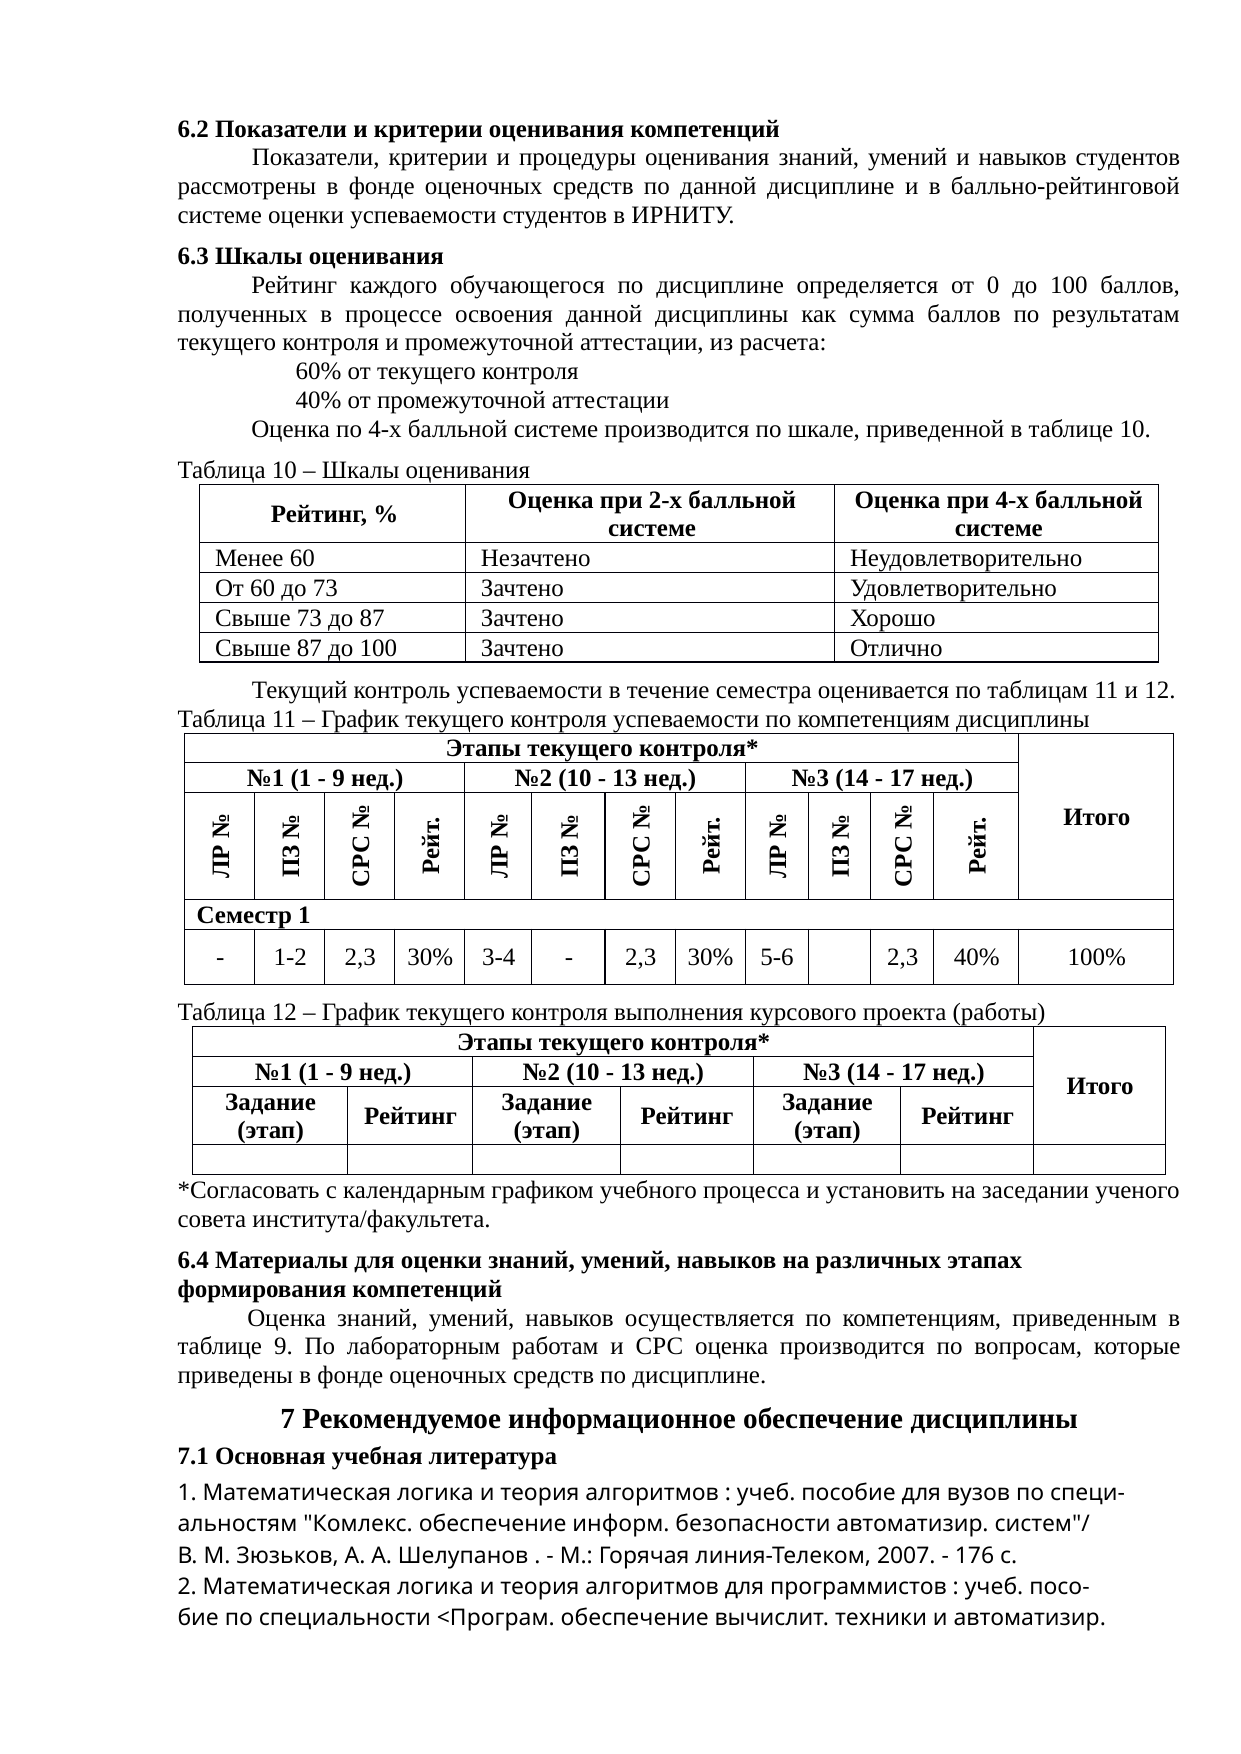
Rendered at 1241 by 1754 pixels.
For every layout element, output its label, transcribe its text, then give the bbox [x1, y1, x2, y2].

table_cell Свыше 73 до 87 [200, 603, 465, 632]
table_cell ЛР № [465, 793, 531, 899]
table_cell №3 (14 - 17 нед.) [754, 1057, 1033, 1086]
table_cell Незачтено [466, 543, 834, 572]
table_cell №3 (14 - 17 нед.) [746, 763, 1018, 792]
table_cell Менее 60 [200, 543, 465, 572]
table_cell От 60 до 73 [200, 573, 465, 602]
table_cell [193, 1145, 347, 1174]
table_cell [348, 1145, 472, 1174]
table_cell Рейтинг [621, 1087, 753, 1144]
table_cell 100% [1019, 930, 1173, 984]
table_cell Задание (этап) [193, 1087, 347, 1144]
table_cell Рейт. [676, 793, 745, 899]
text 6.4 Материалы для оценки знаний, умений, навыков на различных этапах формирования компетенций [177, 1245, 1181, 1303]
table_cell 2,3 [325, 930, 394, 984]
text 1. Математическая логика и теория алгоритмов : учеб. пособие для вузов по специ- альностям "Комлекс. обеспечение информ. безопасности автоматизир. систем"/ В. М. Зюзьков, А. А. Шелупанов . - М.: Горячая линия-Телеком, 2007. - 176 с. 2. Математическая логика и теория алгоритмов для программистов : учеб. посо- бие по специальности <Програм. обеспечение вычислит. техники и автоматизир. [177, 1476, 1181, 1632]
text 6.3 Шкалы оценивания [177, 241, 1181, 270]
table_header Оценка при 2-х балльной системе [466, 485, 834, 542]
table_cell Задание (этап) [754, 1087, 900, 1144]
table_header Оценка при 4-х балльной системе [835, 485, 1158, 542]
table_cell ПЗ № [532, 793, 604, 899]
table_cell Рейт. [934, 793, 1018, 899]
table_cell Свыше 87 до 100 [200, 633, 465, 661]
table_header Итого [1034, 1027, 1165, 1144]
table_cell ЛР № [746, 793, 808, 899]
table_cell Удовлетворительно [835, 573, 1158, 602]
text *Согласовать с календарным графиком учебного процесса и установить на заседании ученого совета института/факультета. [177, 1175, 1181, 1233]
text Текущий контроль успеваемости в течение семестра оценивается по таблицам 11 и 12. [177, 675, 1181, 704]
table_cell ПЗ № [255, 793, 324, 899]
table_cell 30% [395, 930, 464, 984]
text Оценка по 4-х балльной системе производится по шкале, приведенной в таблице 10. [177, 414, 1181, 442]
list Основная учебная литература [177, 1441, 1181, 1470]
table_cell ЛР № [185, 793, 254, 899]
list 60% от текущего контроля [177, 356, 1181, 385]
table_cell Рейт. [395, 793, 464, 899]
text Таблица 10 – Шкалы оценивания [177, 455, 1181, 484]
table_cell Зачтено [466, 573, 834, 602]
table_cell [809, 930, 870, 984]
table_header Этапы текущего контроля* [185, 734, 1018, 762]
text Таблица 11 – График текущего контроля успеваемости по компетенциям дисциплины [177, 704, 1181, 732]
table_cell СРС № [871, 793, 933, 899]
table_cell №2 (10 - 13 нед.) [465, 763, 745, 792]
table_cell №2 (10 - 13 нед.) [473, 1057, 753, 1086]
table_cell 40% [934, 930, 1018, 984]
table_header Итого [1019, 734, 1173, 899]
text Таблица 12 – График текущего контроля выполнения курсового проекта (работы) [177, 997, 1181, 1026]
text Оценка знаний, умений, навыков осуществляется по компетенциям, приведенным в таблице 9. По лабораторным работам и СРС оценка производится по вопросам, которые приведены в фонде оценочных средств по дисциплине. [177, 1303, 1181, 1389]
table_cell Неудовлетворительно [835, 543, 1158, 572]
table_cell СРС № [325, 793, 394, 899]
text Рейтинг каждого обучающегося по дисциплине определяется от 0 до 100 баллов, полученных в процессе освоения данной дисциплины как сумма баллов по результатам текущего контроля и промежуточной аттестации, из расчета: [177, 270, 1181, 356]
table_cell - [532, 930, 604, 984]
table_cell Хорошо [835, 603, 1158, 632]
table_cell 2,3 [606, 930, 675, 984]
table_cell 3-4 [465, 930, 531, 984]
table_cell ПЗ № [809, 793, 870, 899]
table_cell Рейтинг [348, 1087, 472, 1144]
table_cell Зачтено [466, 633, 834, 661]
text Показатели, критерии и процедуры оценивания знаний, умений и навыков студентов рассмотрены в фонде оценочных средств по данной дисциплине и в балльно-рейтинговой системе оценки успеваемости студентов в ИРНИТУ. [177, 142, 1181, 229]
text 6.2 Показатели и критерии оценивания компетенций [177, 114, 1181, 142]
table_cell Отлично [835, 633, 1158, 661]
table_cell Задание (этап) [473, 1087, 620, 1144]
table_cell 30% [676, 930, 745, 984]
table_cell 1-2 [255, 930, 324, 984]
table_cell - [185, 930, 254, 984]
table_cell Зачтено [466, 603, 834, 632]
table_cell №1 (1 - 9 нед.) [193, 1057, 472, 1086]
table_cell 5-6 [746, 930, 808, 984]
table_cell [754, 1145, 900, 1174]
table_cell Рейтинг [901, 1087, 1033, 1144]
table_cell [473, 1145, 620, 1174]
table_cell [901, 1145, 1033, 1174]
list 40% от промежуточной аттестации [177, 385, 1181, 414]
table_header Этапы текущего контроля* [193, 1027, 1033, 1056]
table_cell СРС № [606, 793, 675, 899]
table_cell 2,3 [871, 930, 933, 984]
table_cell [621, 1145, 753, 1174]
table_cell [1034, 1145, 1165, 1174]
table_cell №1 (1 - 9 нед.) [185, 763, 464, 792]
table_header Рейтинг, % [200, 485, 465, 542]
table_cell Семестр 1 [185, 900, 1173, 928]
text 7 Рекомендуемое информационное обеспечение дисциплины [177, 1401, 1181, 1435]
